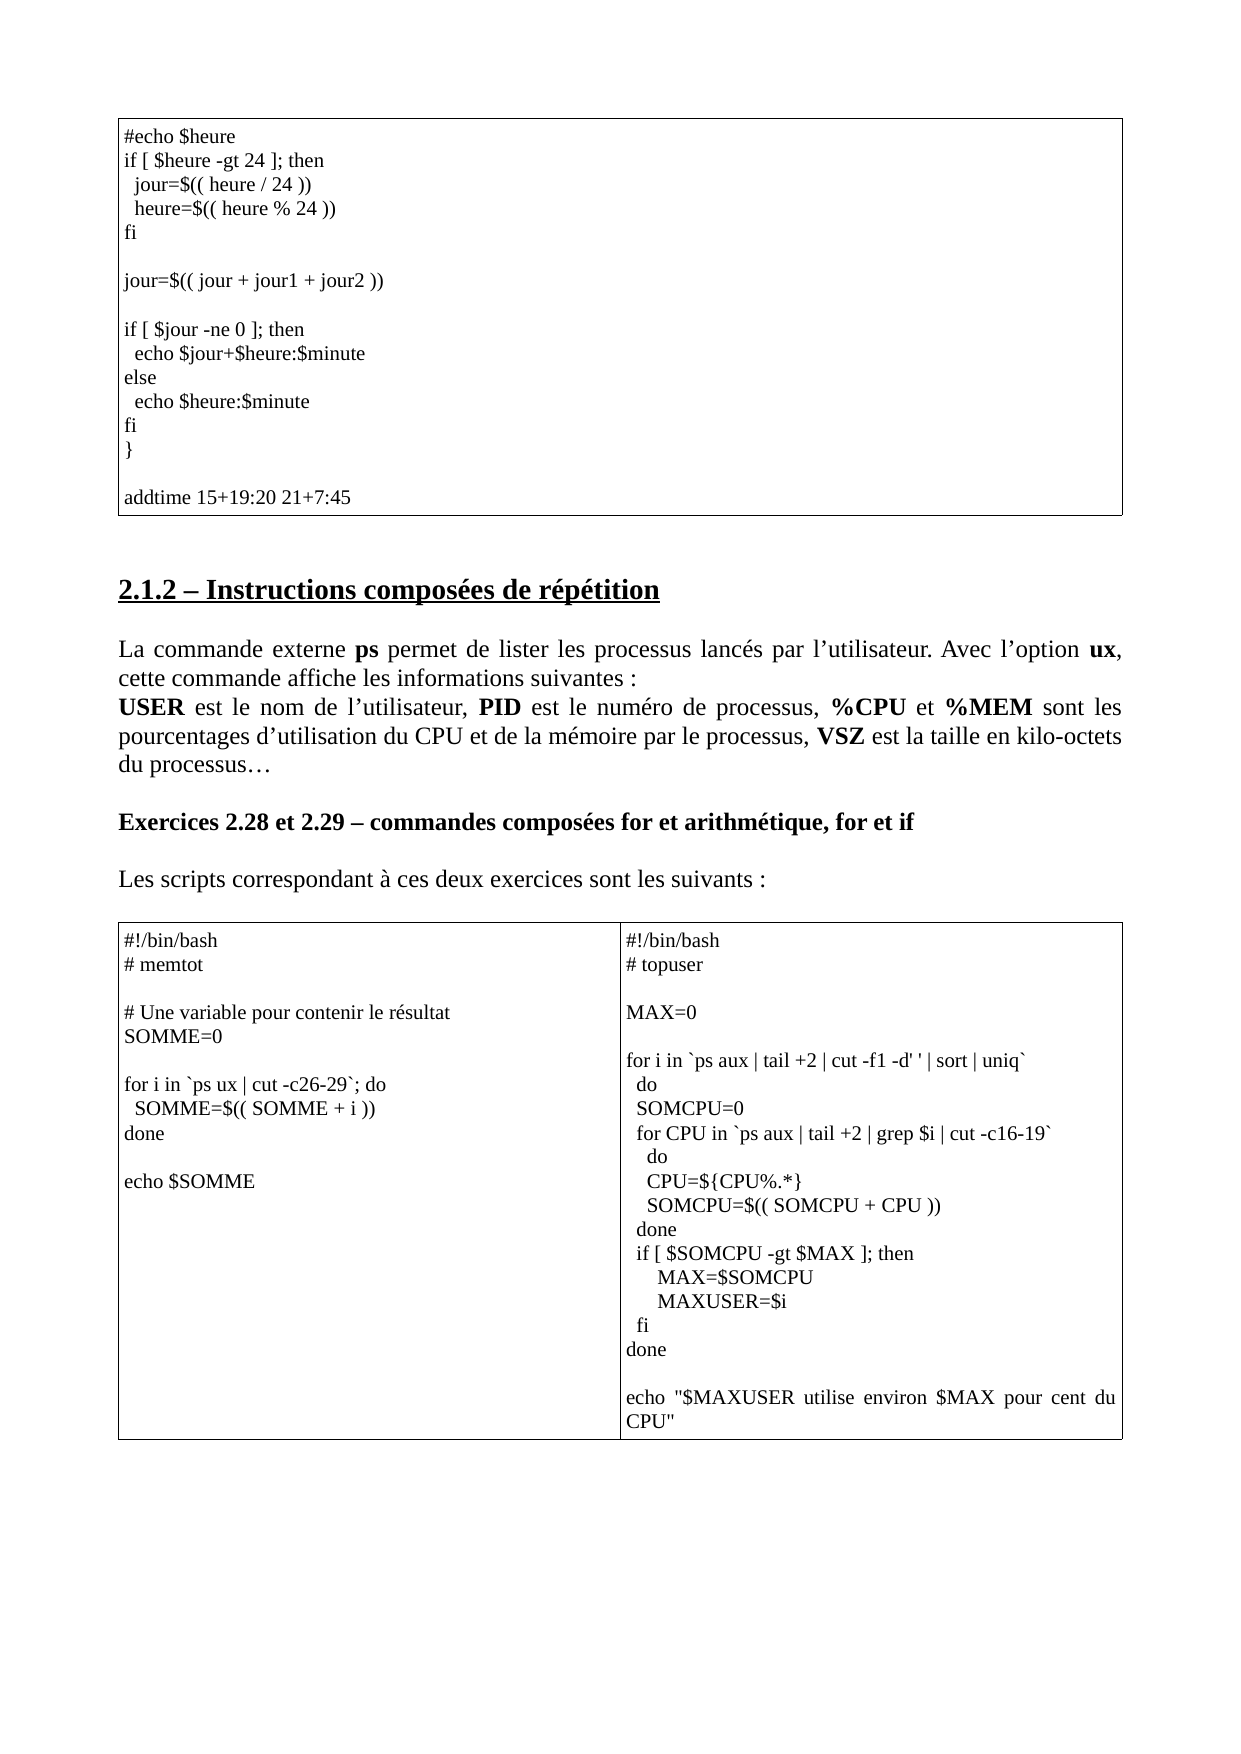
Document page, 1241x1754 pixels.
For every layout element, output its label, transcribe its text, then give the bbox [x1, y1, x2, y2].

table_header #!/bin/bash # topuser MAX=0 for i in `ps aux | tail +2 | cut -f1 -d' ' | sort | uniq` do SOMCPU=0 for CPU in `ps aux | tail +2 | grep $i | cut -c16-19` do CPU=${CPU%.*} SOMCPU=$(( SOMCPU + CPU )) done if [ $SOMCPU -gt $MAX ]; then MAX=$SOMCPU MAXUSER=$i fi done echo "$MAXUSER utilise environ $MAX pour cent du CPU" [621, 923, 1122, 1439]
text La commande externe ps permet de lister les processus lancés par l’utilisateur. Avec l’option ux, cette commande affiche les informations suivantes : [118, 634, 1122, 692]
text Les scripts correspondant à ces deux exercices sont les suivants : [118, 864, 1122, 893]
table_header #echo $heure if [ $heure -gt 24 ]; then jour=$(( heure / 24 )) heure=$(( heure % 24 )) fi jour=$(( jour + jour1 + jour2 )) if [ $jour -ne 0 ]; then echo $jour+$heure:$minute else echo $heure:$minute fi } addtime 15+19:20 21+7:45 [119, 119, 1122, 515]
text USER est le nom de l’utilisateur, PID est le numéro de processus, %CPU et %MEM sont les pourcentages d’utilisation du CPU et de la mémoire par le processus, VSZ est la taille en kilo-octets du processus… [118, 692, 1122, 778]
text Exercices 2.28 et 2.29 – commandes composées for et arithmétique, for et if [118, 807, 1122, 836]
text 2.1.2 – Instructions composées de répétition [118, 572, 1122, 606]
table_header #!/bin/bash # memtot # Une variable pour contenir le résultat SOMME=0 for i in `ps ux | cut -c26-29`; do SOMME=$(( SOMME + i )) done echo $SOMME [119, 923, 620, 1439]
